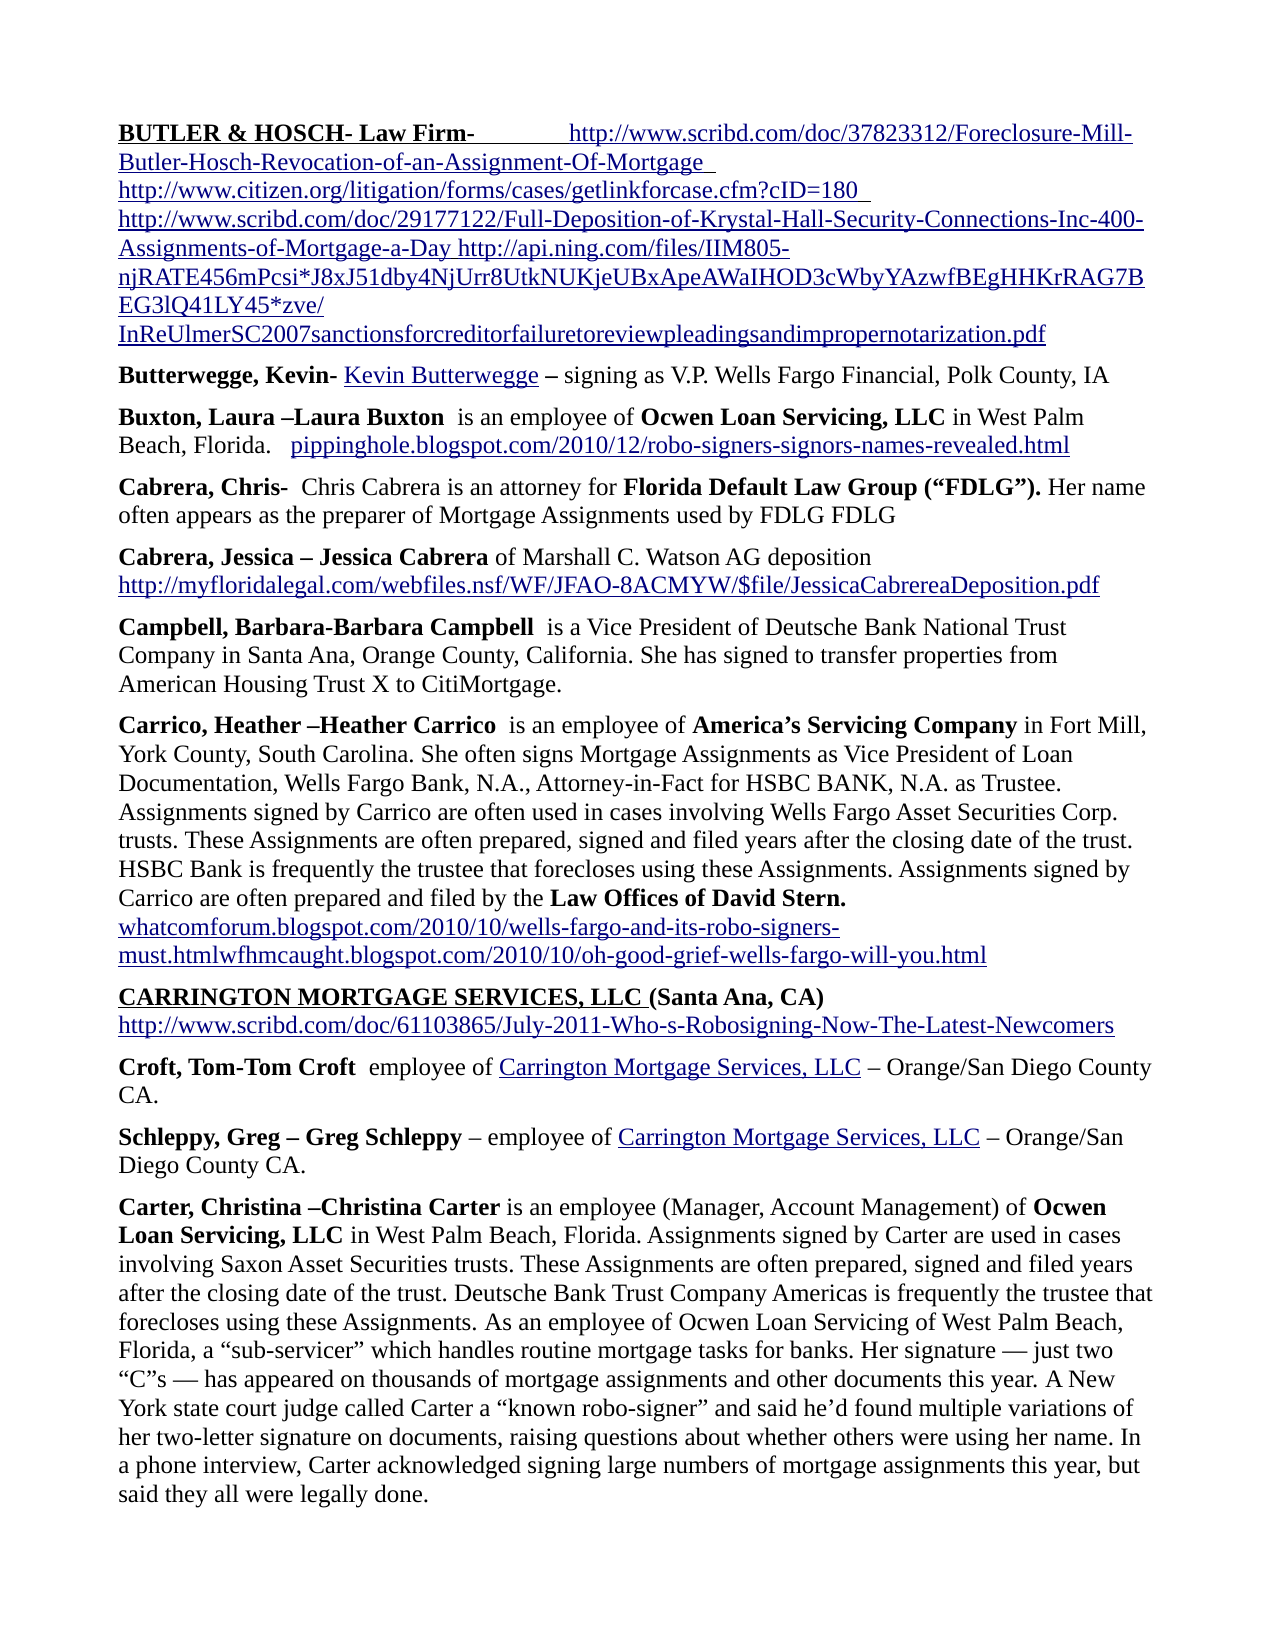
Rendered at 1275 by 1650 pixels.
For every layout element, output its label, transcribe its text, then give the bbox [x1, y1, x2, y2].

text Cabrera, Chris- Chris Cabrera is an attorney for Florida Default Law Group (“FDLG”). Her name often appears as the preparer of Mortgage Assignments used by FDLG FDLG [118, 472, 1157, 529]
text Butterwegge, Kevin- Kevin Butterwegge – signing as V.P. Wells Fargo Financial, Polk County, IA [118, 361, 1157, 389]
text Cabrera, Jessica – Jessica Cabrera of Marshall C. Watson AG deposition http://myfloridalegal.com/webfiles.nsf/WF/JFAO-8ACMYW/$file/JessicaCabrereaDeposition.pdf [118, 542, 1157, 599]
text BUTLER & HOSCH- Law Firm- http://www.scribd.com/doc/37823312/Foreclosure-Mill-Butler-Hosch-Revocation-of-an-Assignment-Of-Mortgage http://www.citizen.org/litigation/forms/cases/getlinkforcase.cfm?cID=180 http://www.scribd.com/doc/29177122/Full-Deposition-of-Krystal-Hall-Security-Connections-Inc-400-Assignments-of-Mortgage-a-Day http://api.ning.com/files/IIM805-njRATE456mPcsi*J8xJ51dby4NjUrr8UtkNUKjeUBxApeAWaIHOD3cWbyYAzwfBEgHHKrRAG7BEG3lQ41LY45*zve/InReUlmerSC2007sanctionsforcreditorfailuretoreviewpleadingsandimpropernotarization.pdf [118, 118, 1157, 348]
text CARRINGTON MORTGAGE SERVICES, LLC (Santa Ana, CA) http://www.scribd.com/doc/61103865/July-2011-Who-s-Robosigning-Now-The-Latest-Newcomers [118, 982, 1157, 1039]
text Croft, Tom-Tom Croft employee of Carrington Mortgage Services, LLC – Orange/San Diego County CA. [118, 1052, 1157, 1109]
text Schleppy, Greg – Greg Schleppy – employee of Carrington Mortgage Services, LLC – Orange/San Diego County CA. [118, 1122, 1157, 1179]
text Carrico, Heather –Heather Carrico is an employee of America’s Servicing Company in Fort Mill, York County, South Carolina. She often signs Mortgage Assignments as Vice President of Loan Documentation, Wells Fargo Bank, N.A., Attorney-in-Fact for HSBC BANK, N.A. as Trustee. Assignments signed by Carrico are often used in cases involving Wells Fargo Asset Securities Corp. trusts. These Assignments are often prepared, signed and filed years after the closing date of the trust. HSBC Bank is frequently the trustee that forecloses using these Assignments. Assignments signed by Carrico are often prepared and filed by the Law Offices of David Stern. whatcomforum.blogspot.com/2010/10/wells-fargo-and-its-robo-signers-must.htmlwfhmcaught.blogspot.com/2010/10/oh-good-grief-wells-fargo-will-you.html [118, 711, 1157, 969]
text Buxton, Laura –Laura Buxton is an employee of Ocwen Loan Servicing, LLC in West Palm Beach, Florida. pippinghole.blogspot.com/2010/12/robo-signers-signors-names-revealed.html [118, 402, 1157, 459]
text Campbell, Barbara-Barbara Campbell is a Vice President of Deutsche Bank National Trust Company in Santa Ana, Orange County, California. She has signed to transfer properties from American Housing Trust X to CitiMortgage. [118, 612, 1157, 698]
text Carter, Christina –Christina Carter is an employee (Manager, Account Management) of Ocwen Loan Servicing, LLC in West Palm Beach, Florida. Assignments signed by Carter are used in cases involving Saxon Asset Securities trusts. These Assignments are often prepared, signed and filed years after the closing date of the trust. Deutsche Bank Trust Company Americas is frequently the trustee that forecloses using these Assignments. As an employee of Ocwen Loan Servicing of West Palm Beach, Florida, a “sub-servicer” which handles routine mortgage tasks for banks. Her signature — just two “C”s — has appeared on thousands of mortgage assignments and other documents this year. A New York state court judge called Carter a “known robo-signer” and said he’d found multiple variations of her two-letter signature on documents, raising questions about whether others were using her name. In a phone interview, Carter acknowledged signing large numbers of mortgage assignments this year, but said they all were legally done. [118, 1192, 1157, 1508]
